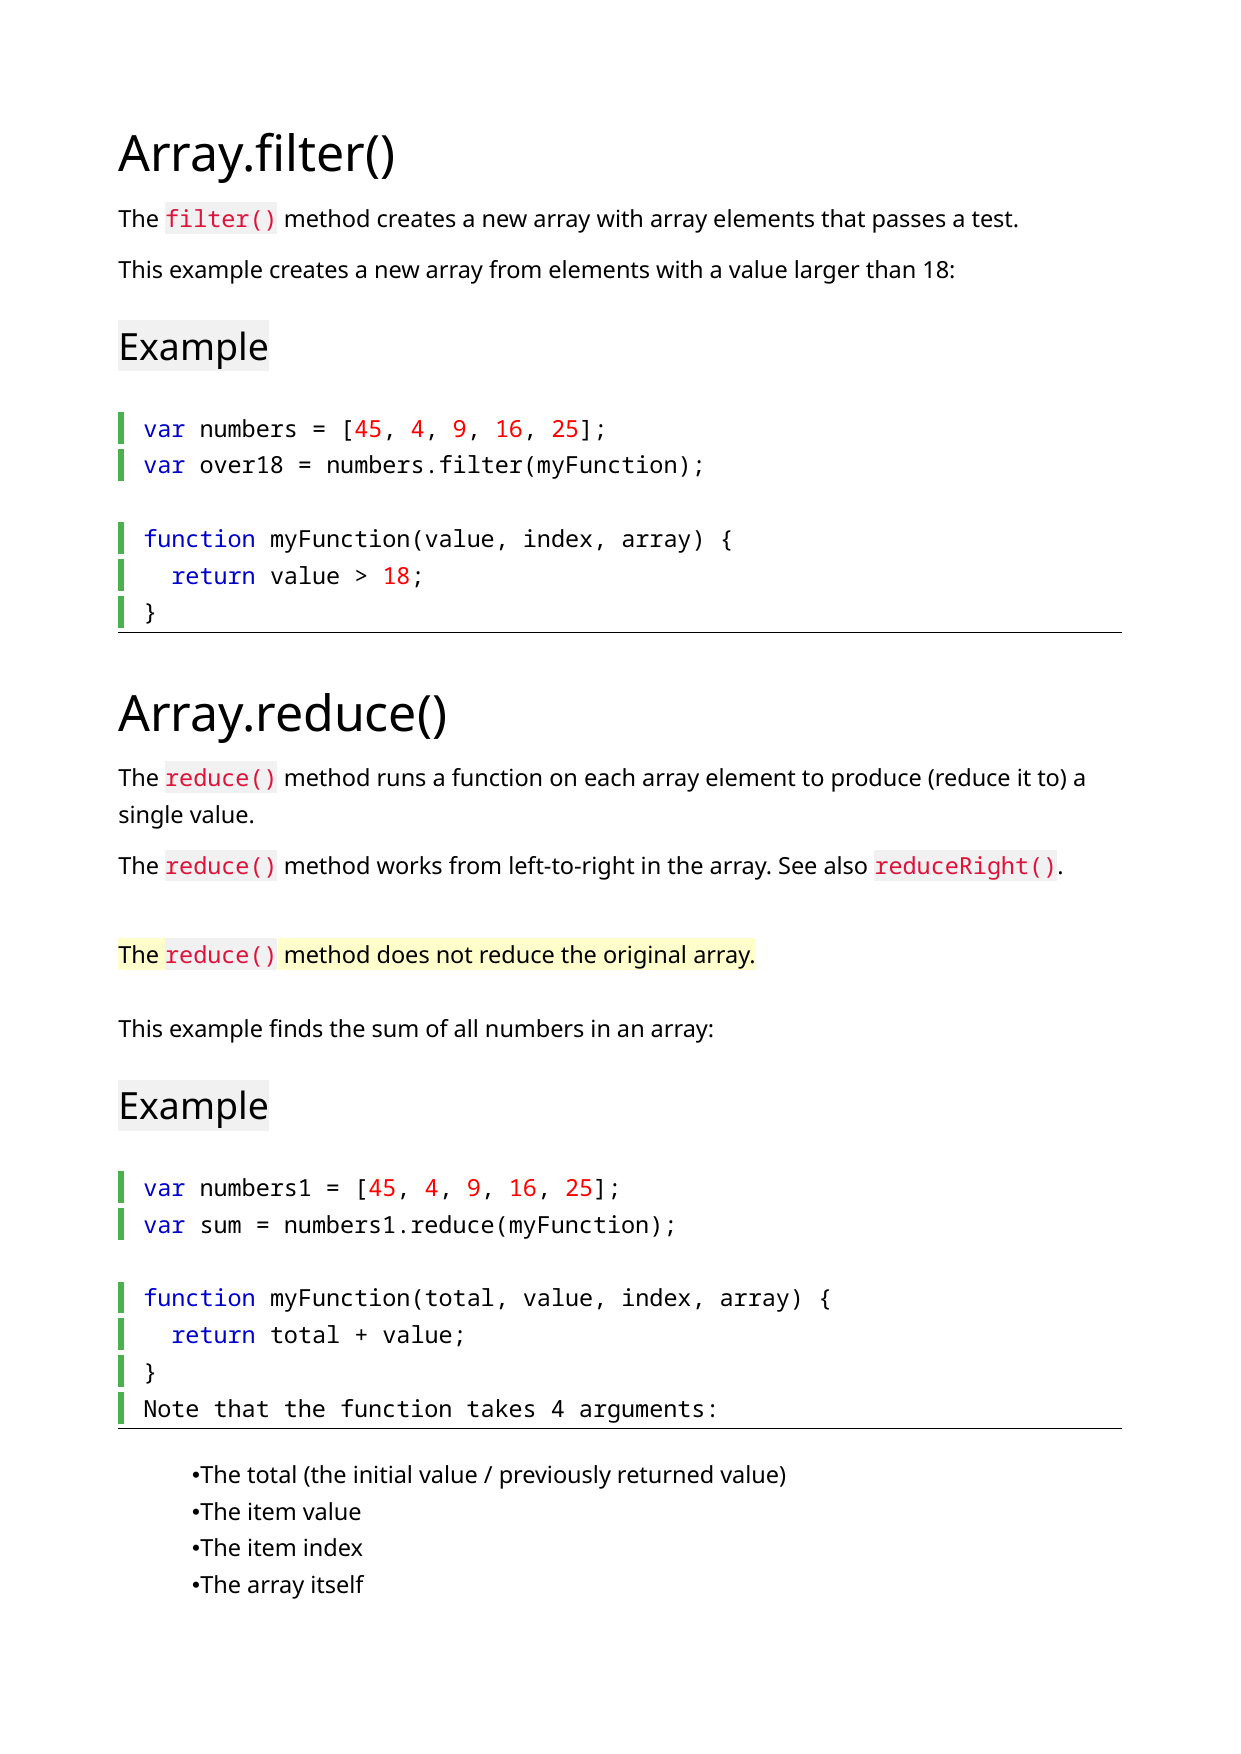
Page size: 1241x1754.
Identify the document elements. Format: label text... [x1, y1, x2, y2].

text This example creates a new array from elements with a value larger than 18: [118, 253, 1122, 285]
text The reduce() method works from left-to-right in the array. See also reduceRight(). [118, 849, 1122, 881]
list The item value [118, 1495, 1122, 1527]
text The reduce() method does not reduce the original array. [118, 938, 1122, 970]
list The array itself [118, 1568, 1122, 1600]
subtitle Example [118, 1079, 1122, 1131]
subtitle Array.filter() [118, 118, 1122, 186]
text var numbers1 = [45, 4, 9, 16, 25]; var sum = numbers1.reduce(myFunction); function myFunction(total, value, index, array) { return total + value; } Note that the function takes 4 arguments: [118, 1171, 1122, 1428]
subtitle Array.reduce() [118, 678, 1122, 746]
list The total (the initial value / previously returned value) [118, 1458, 1122, 1490]
text The filter() method creates a new array with array elements that passes a test. [118, 202, 1122, 234]
subtitle Example [118, 320, 1122, 371]
text var numbers = [45, 4, 9, 16, 25]; var over18 = numbers.filter(myFunction); function myFunction(value, index, array) { return value > 18; } [118, 412, 1122, 632]
text The reduce() method runs a function on each array element to produce (reduce it to) a single value. [118, 761, 1122, 830]
text This example finds the sum of all numbers in an array: [118, 1013, 1122, 1044]
list The item index [118, 1532, 1122, 1564]
